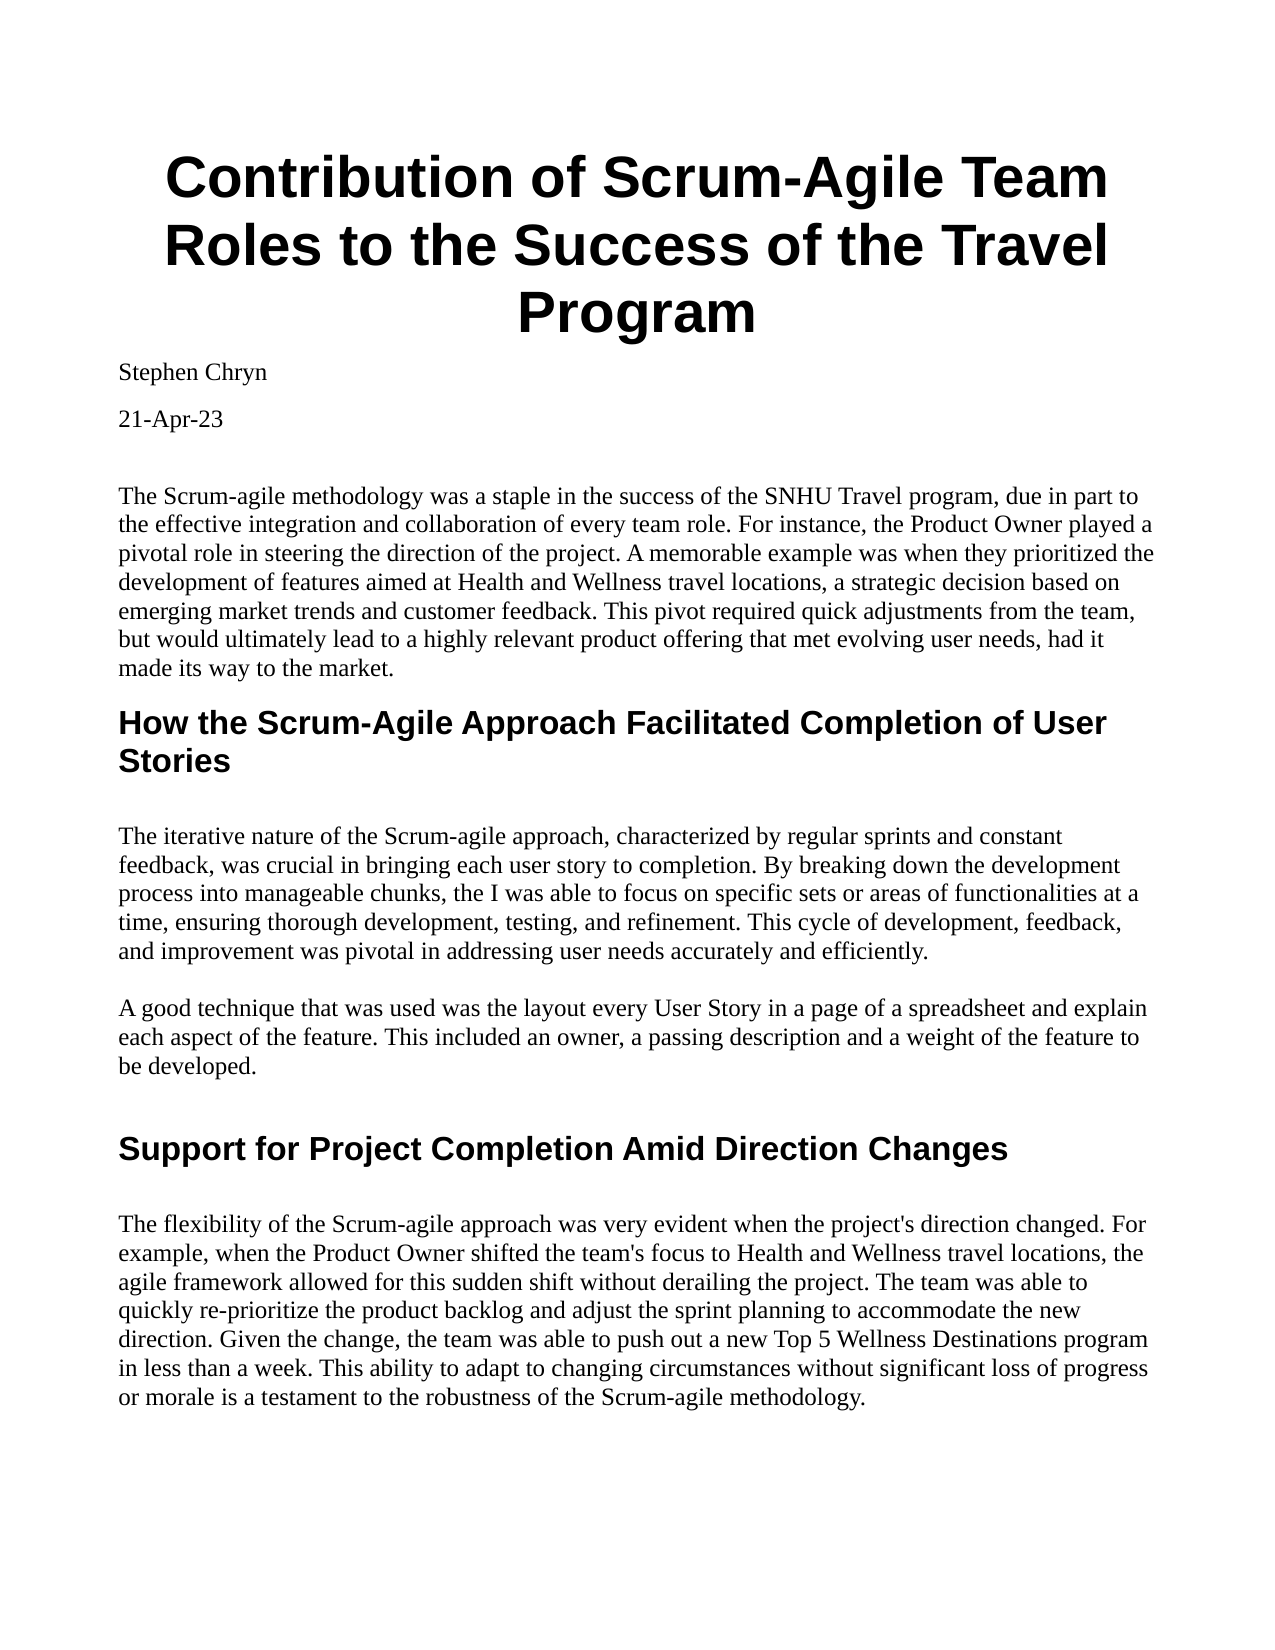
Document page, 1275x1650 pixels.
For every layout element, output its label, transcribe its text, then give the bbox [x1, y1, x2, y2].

title Contribution of Scrum-Agile Team Roles to the Success of the Travel Program [118, 143, 1157, 344]
text Stephen Chryn [118, 357, 1157, 386]
text 21-Apr-23 [118, 404, 1157, 433]
subtitle How the Scrum-Agile Approach Facilitated Completion of User Stories [118, 703, 1157, 780]
subtitle Support for Project Completion Amid Direction Changes [118, 1129, 1157, 1168]
text The iterative nature of the Scrum-agile approach, characterized by regular sprints and constant feedback, was crucial in bringing each user story to completion. By breaking down the development process into manageable chunks, the I was able to focus on specific sets or areas of functionalities at a time, ensuring thorough development, testing, and refinement. This cycle of development, feedback, and improvement was pivotal in addressing user needs accurately and efficiently. A good technique that was used was the layout every User Story in a page of a spreadsheet and explain each aspect of the feature. This included an owner, a passing description and a weight of the feature to be developed. [118, 821, 1157, 1080]
text The Scrum-agile methodology was a staple in the success of the SNHU Travel program, due in part to the effective integration and collaboration of every team role. For instance, the Product Owner played a pivotal role in steering the direction of the project. A memorable example was when they prioritized the development of features aimed at Health and Wellness travel locations, a strategic decision based on emerging market trends and customer feedback. This pivot required quick adjustments from the team, but would ultimately lead to a highly relevant product offering that met evolving user needs, had it made its way to the market. [118, 481, 1157, 682]
text The flexibility of the Scrum-agile approach was very evident when the project's direction changed. For example, when the Product Owner shifted the team's focus to Health and Wellness travel locations, the agile framework allowed for this sudden shift without derailing the project. The team was able to quickly re-prioritize the product backlog and adjust the sprint planning to accommodate the new direction. Given the change, the team was able to push out a new Top 5 Wellness Destinations program in less than a week. This ability to adapt to changing circumstances without significant loss of progress or morale is a testament to the robustness of the Scrum-agile methodology. [118, 1209, 1157, 1410]
